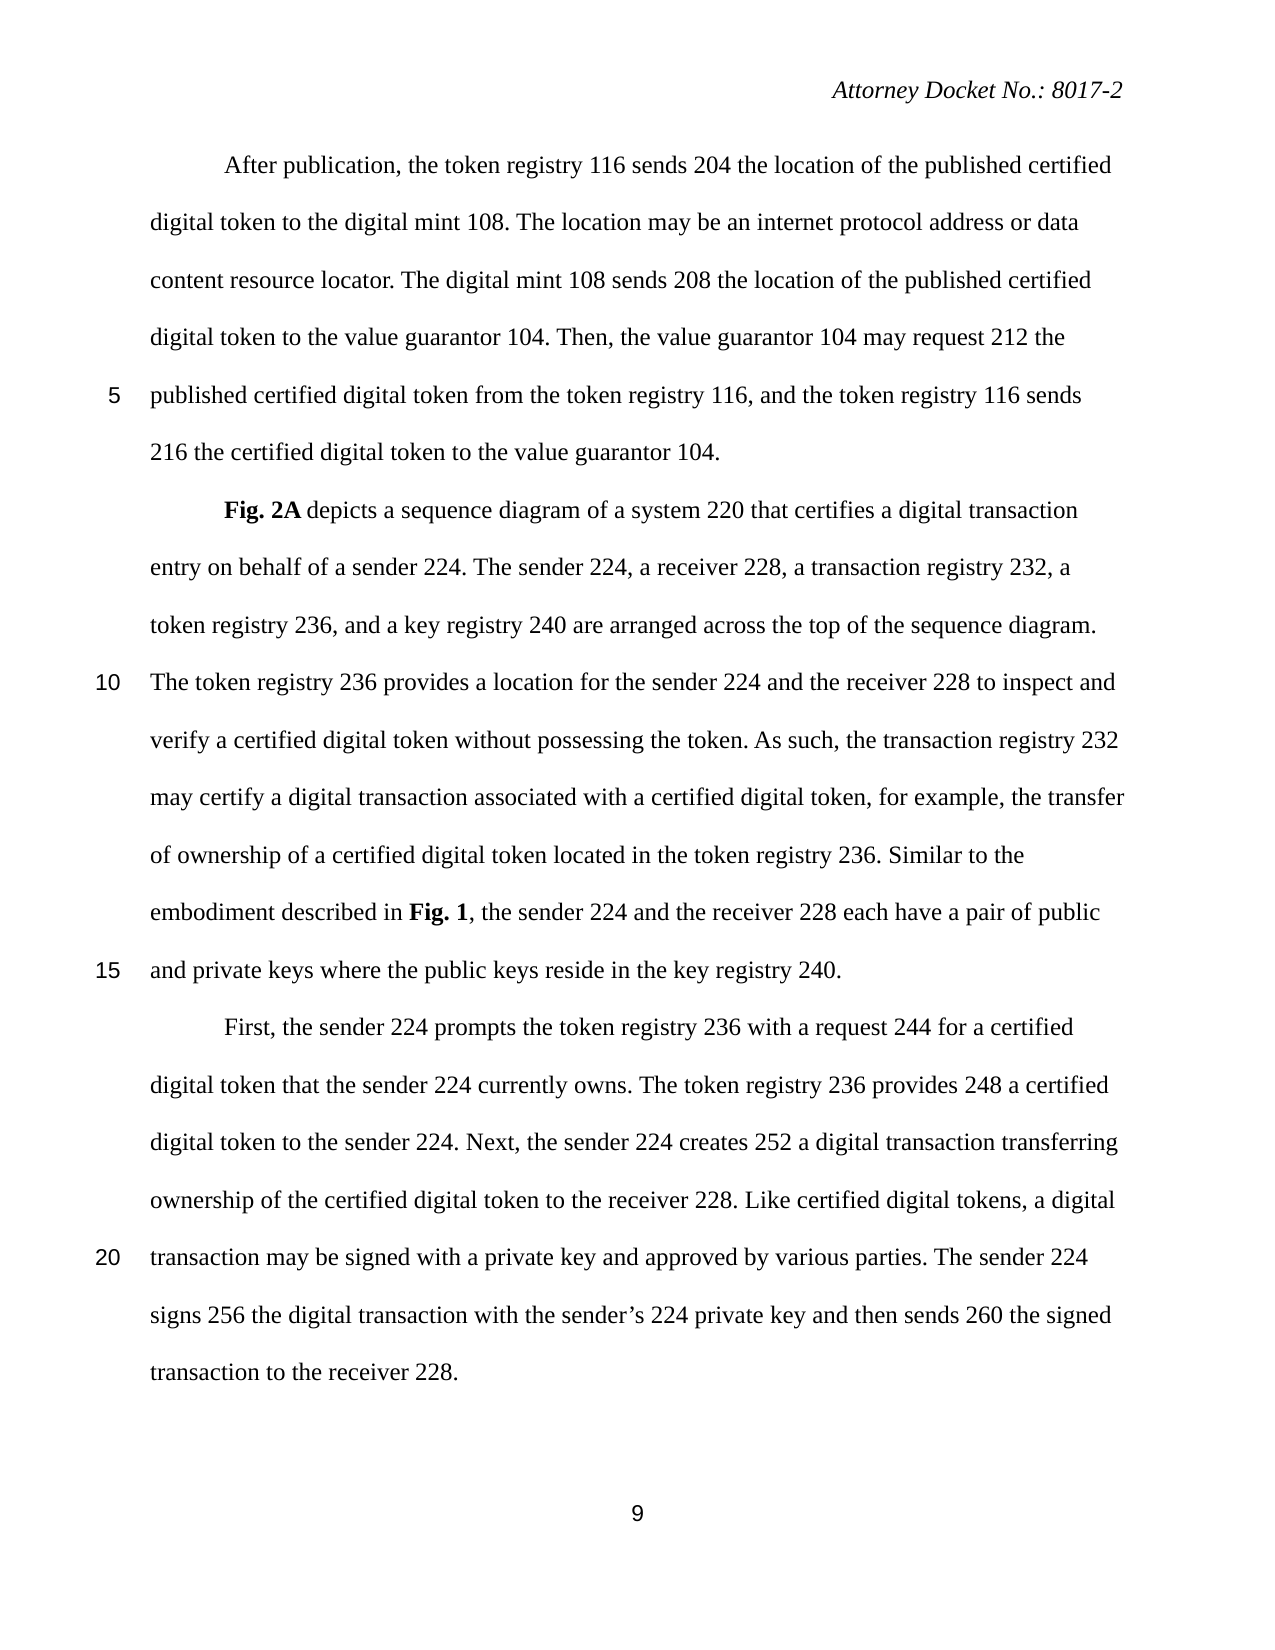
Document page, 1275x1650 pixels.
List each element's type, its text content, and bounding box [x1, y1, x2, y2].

text After publication, the token registry 116 sends 204 the location of the published certified digital token to the digital mint 108. The location may be an internet protocol address or data content resource locator. The digital mint 108 sends 208 the location of the published certified digital token to the value guarantor 104. Then, the value guarantor 104 may request 212 the published certified digital token from the token registry 116, and the token registry 116 sends 216 the certified digital token to the value guarantor 104. [150, 150, 1125, 466]
text Fig. 2A depicts a sequence diagram of a system 220 that certifies a digital transaction entry on behalf of a sender 224. The sender 224, a receiver 228, a transaction registry 232, a token registry 236, and a key registry 240 are arranged across the top of the sequence diagram. The token registry 236 provides a location for the sender 224 and the receiver 228 to inspect and verify a certified digital token without possessing the token. As such, the transaction registry 232 may certify a digital transaction associated with a certified digital token, for example, the transfer of ownership of a certified digital token located in the token registry 236. Similar to the embodiment described in Fig. 1, the sender 224 and the receiver 228 each have a pair of public and private keys where the public keys reside in the key registry 240. [150, 495, 1125, 984]
text First, the sender 224 prompts the token registry 236 with a request 244 for a certified digital token that the sender 224 currently owns. The token registry 236 provides 248 a certified digital token to the sender 224. Next, the sender 224 creates 252 a digital transaction transferring ownership of the certified digital token to the receiver 228. Like certified digital tokens, a digital transaction may be signed with a private key and approved by various parties. The sender 224 signs 256 the digital transaction with the sender’s 224 private key and then sends 260 the signed transaction to the receiver 228. [150, 1012, 1125, 1386]
